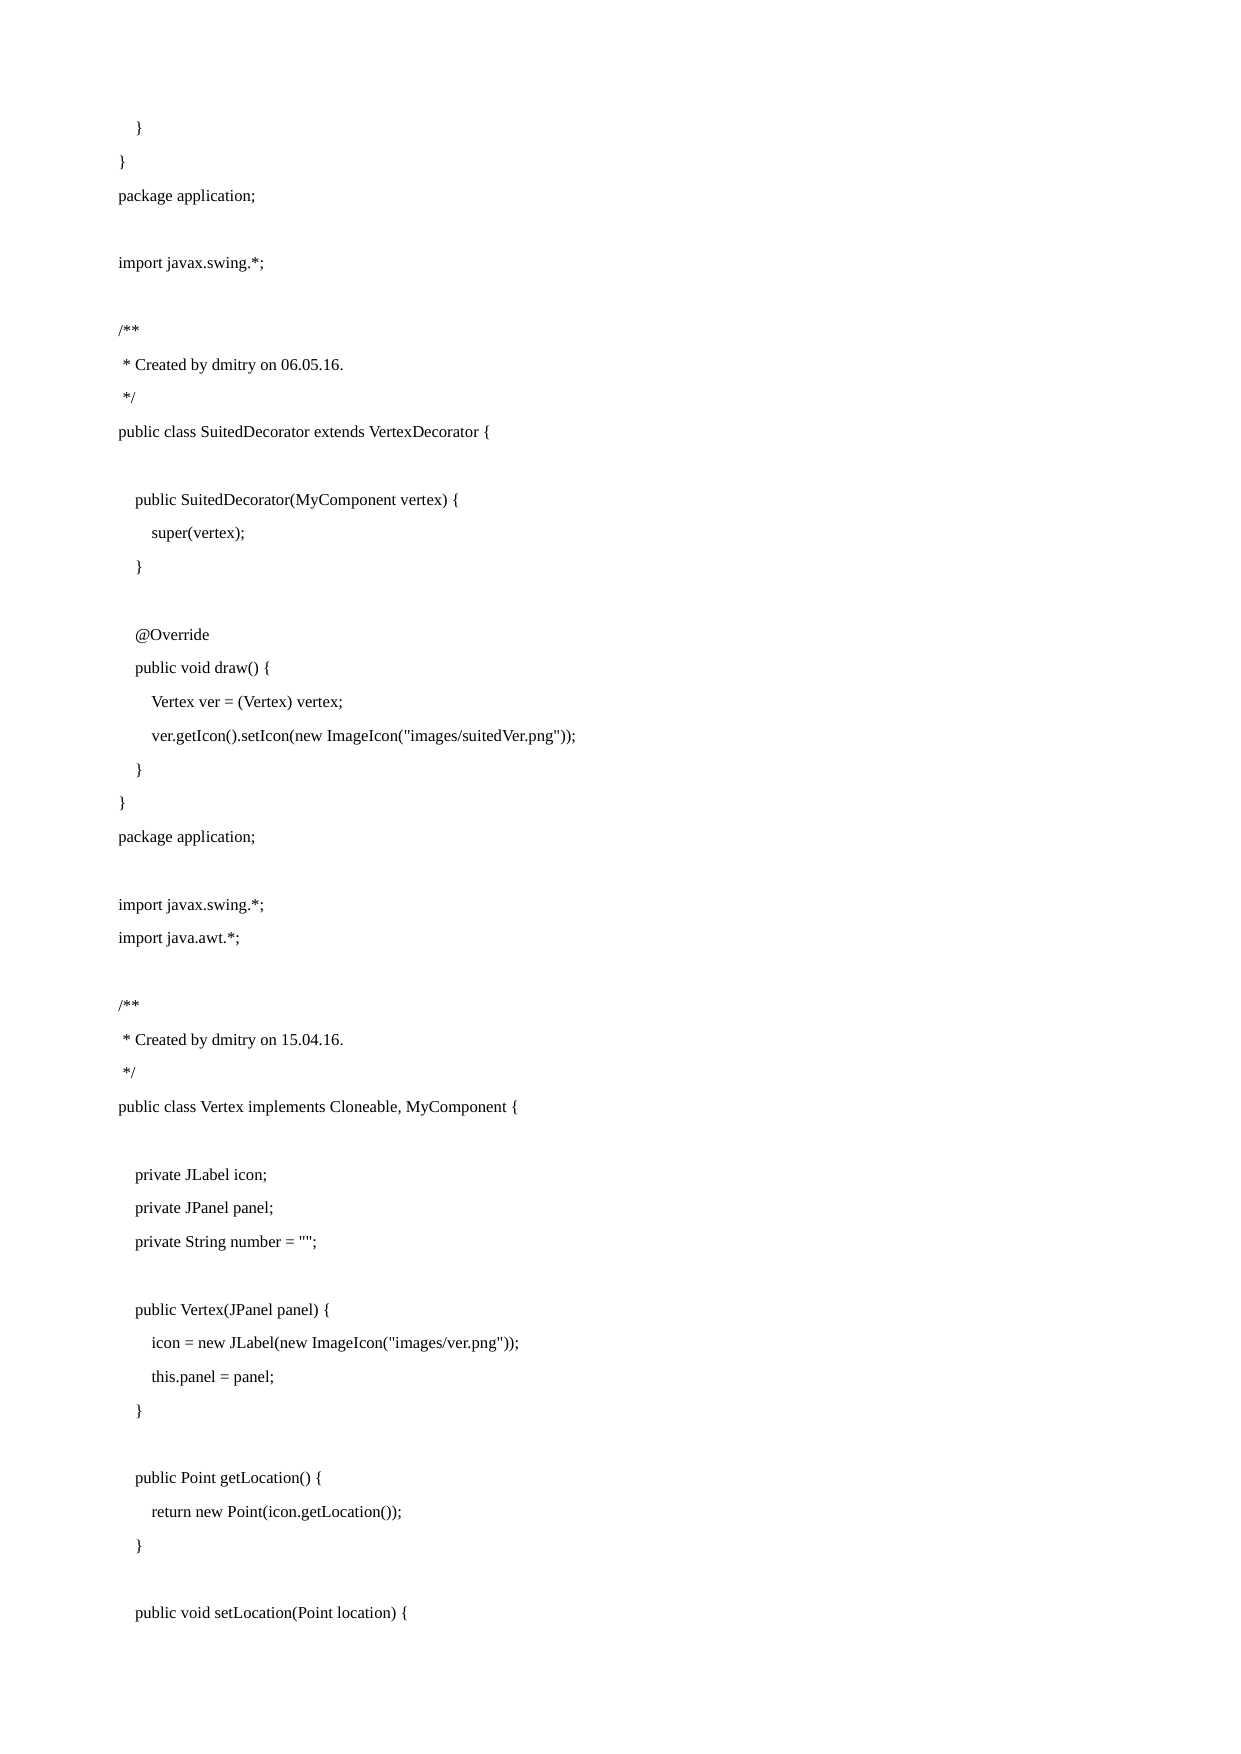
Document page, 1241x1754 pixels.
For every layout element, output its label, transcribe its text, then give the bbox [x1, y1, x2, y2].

text */ [118, 1063, 1152, 1082]
text */ [118, 388, 1152, 407]
text @Override [118, 624, 1152, 643]
text public Point getLocation() { [118, 1468, 1152, 1487]
text package application; [118, 186, 1152, 205]
text } [118, 557, 1152, 576]
text package application; [118, 827, 1152, 846]
text public SuitedDecorator(MyComponent vertex) { [118, 489, 1152, 508]
text private JLabel icon; [118, 1164, 1152, 1183]
text icon = new JLabel(new ImageIcon("images/ver.png")); [118, 1333, 1152, 1352]
text Vertex ver = (Vertex) vertex; [118, 692, 1152, 711]
text import java.awt.*; [118, 928, 1152, 947]
text public void draw() { [118, 658, 1152, 677]
text /** [118, 996, 1152, 1015]
text public class SuitedDecorator extends VertexDecorator { [118, 422, 1152, 441]
text } [118, 793, 1152, 812]
text private JPanel panel; [118, 1198, 1152, 1217]
text import javax.swing.*; [118, 253, 1152, 272]
text return new Point(icon.getLocation()); [118, 1502, 1152, 1521]
text super(vertex); [118, 523, 1152, 542]
text private String number = ""; [118, 1232, 1152, 1251]
text this.panel = panel; [118, 1367, 1152, 1386]
text * Created by dmitry on 15.04.16. [118, 1029, 1152, 1048]
text } [118, 118, 1152, 137]
text } [118, 1401, 1152, 1420]
text } [118, 759, 1152, 778]
text } [118, 1536, 1152, 1555]
text public class Vertex implements Cloneable, MyComponent { [118, 1097, 1152, 1116]
text import javax.swing.*; [118, 894, 1152, 913]
text public Vertex(JPanel panel) { [118, 1299, 1152, 1318]
text * Created by dmitry on 06.05.16. [118, 354, 1152, 373]
text /** [118, 321, 1152, 340]
text ver.getIcon().setIcon(new ImageIcon("images/suitedVer.png")); [118, 726, 1152, 745]
text } [118, 152, 1152, 171]
text public void setLocation(Point location) { [118, 1603, 1152, 1622]
